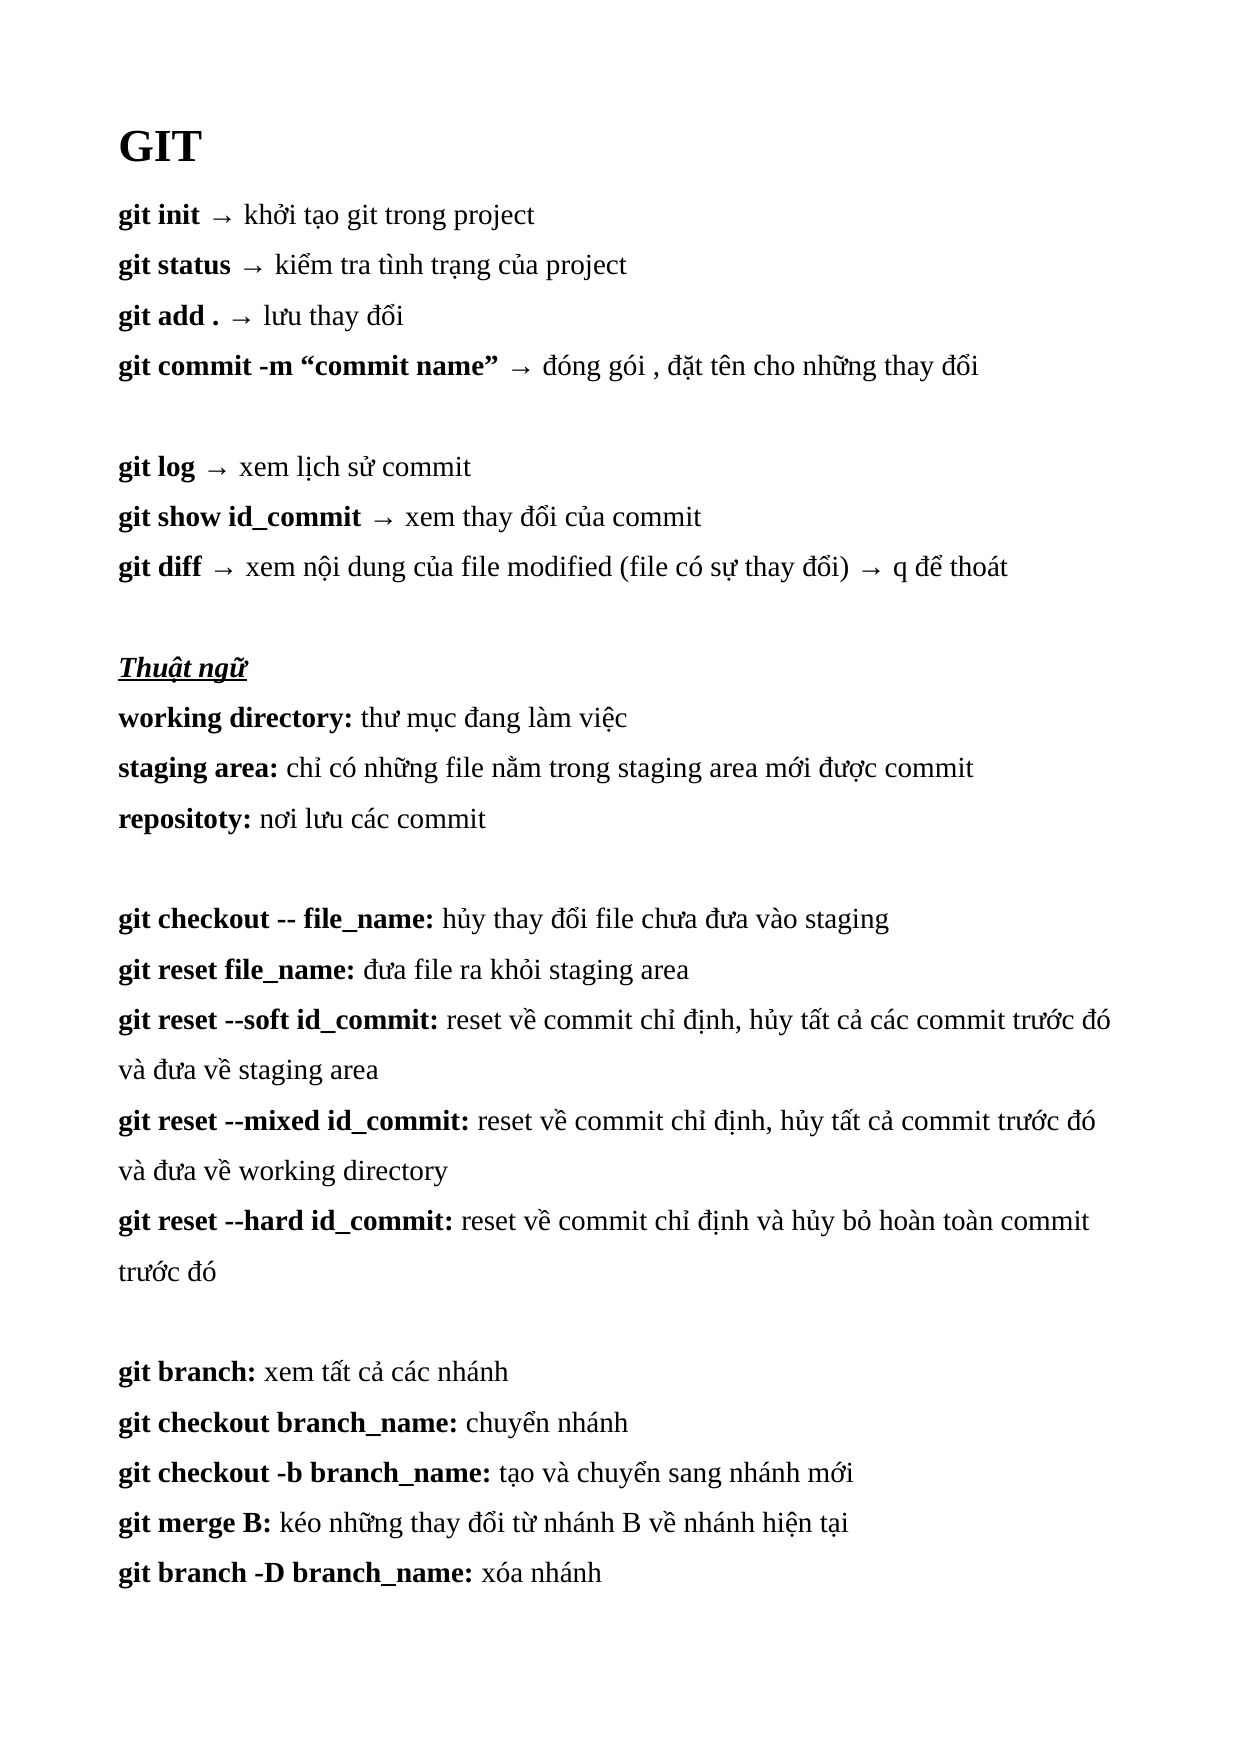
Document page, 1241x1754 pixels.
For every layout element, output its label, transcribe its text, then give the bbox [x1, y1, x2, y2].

text git checkout branch_name: chuyển nhánh [118, 1405, 1122, 1438]
text git checkout -b branch_name: tạo và chuyển sang nhánh mới [118, 1455, 1122, 1488]
text git reset --hard id_commit: reset về commit chỉ định và hủy bỏ hoàn toàn commit trước đó [118, 1203, 1122, 1287]
text git reset --soft id_commit: reset về commit chỉ định, hủy tất cả các commit trước đó và đưa về staging area [118, 1002, 1122, 1086]
text git checkout -- file_name: hủy thay đổi file chưa đưa vào staging [118, 902, 1122, 935]
text git add . → lưu thay đổi [118, 298, 1122, 331]
text repositoty: nơi lưu các commit [118, 801, 1122, 834]
text GIT [118, 118, 1122, 171]
text staging area: chỉ có những file nằm trong staging area mới được commit [118, 751, 1122, 784]
text git branch: xem tất cả các nhánh [118, 1354, 1122, 1388]
text git status → kiểm tra tình trạng của project [118, 247, 1122, 281]
text git log → xem lịch sử commit [118, 449, 1122, 482]
text git show id_commit → xem thay đổi của commit [118, 499, 1122, 533]
text git merge B: kéo những thay đổi từ nhánh B về nhánh hiện tại [118, 1505, 1122, 1539]
text git diff → xem nội dung của file modified (file có sự thay đổi) → q để thoát [118, 549, 1122, 583]
text git commit -m “commit name” → đóng gói , đặt tên cho những thay đổi [118, 348, 1122, 382]
text git init → khởi tạo git trong project [118, 197, 1122, 231]
text git reset --mixed id_commit: reset về commit chỉ định, hủy tất cả commit trước đó và đưa về working directory [118, 1103, 1122, 1187]
text git branch -D branch_name: xóa nhánh [118, 1556, 1122, 1589]
text Thuật ngữ [118, 650, 1122, 683]
text git reset file_name: đưa file ra khỏi staging area [118, 952, 1122, 985]
text working directory: thư mục đang làm việc [118, 700, 1122, 734]
